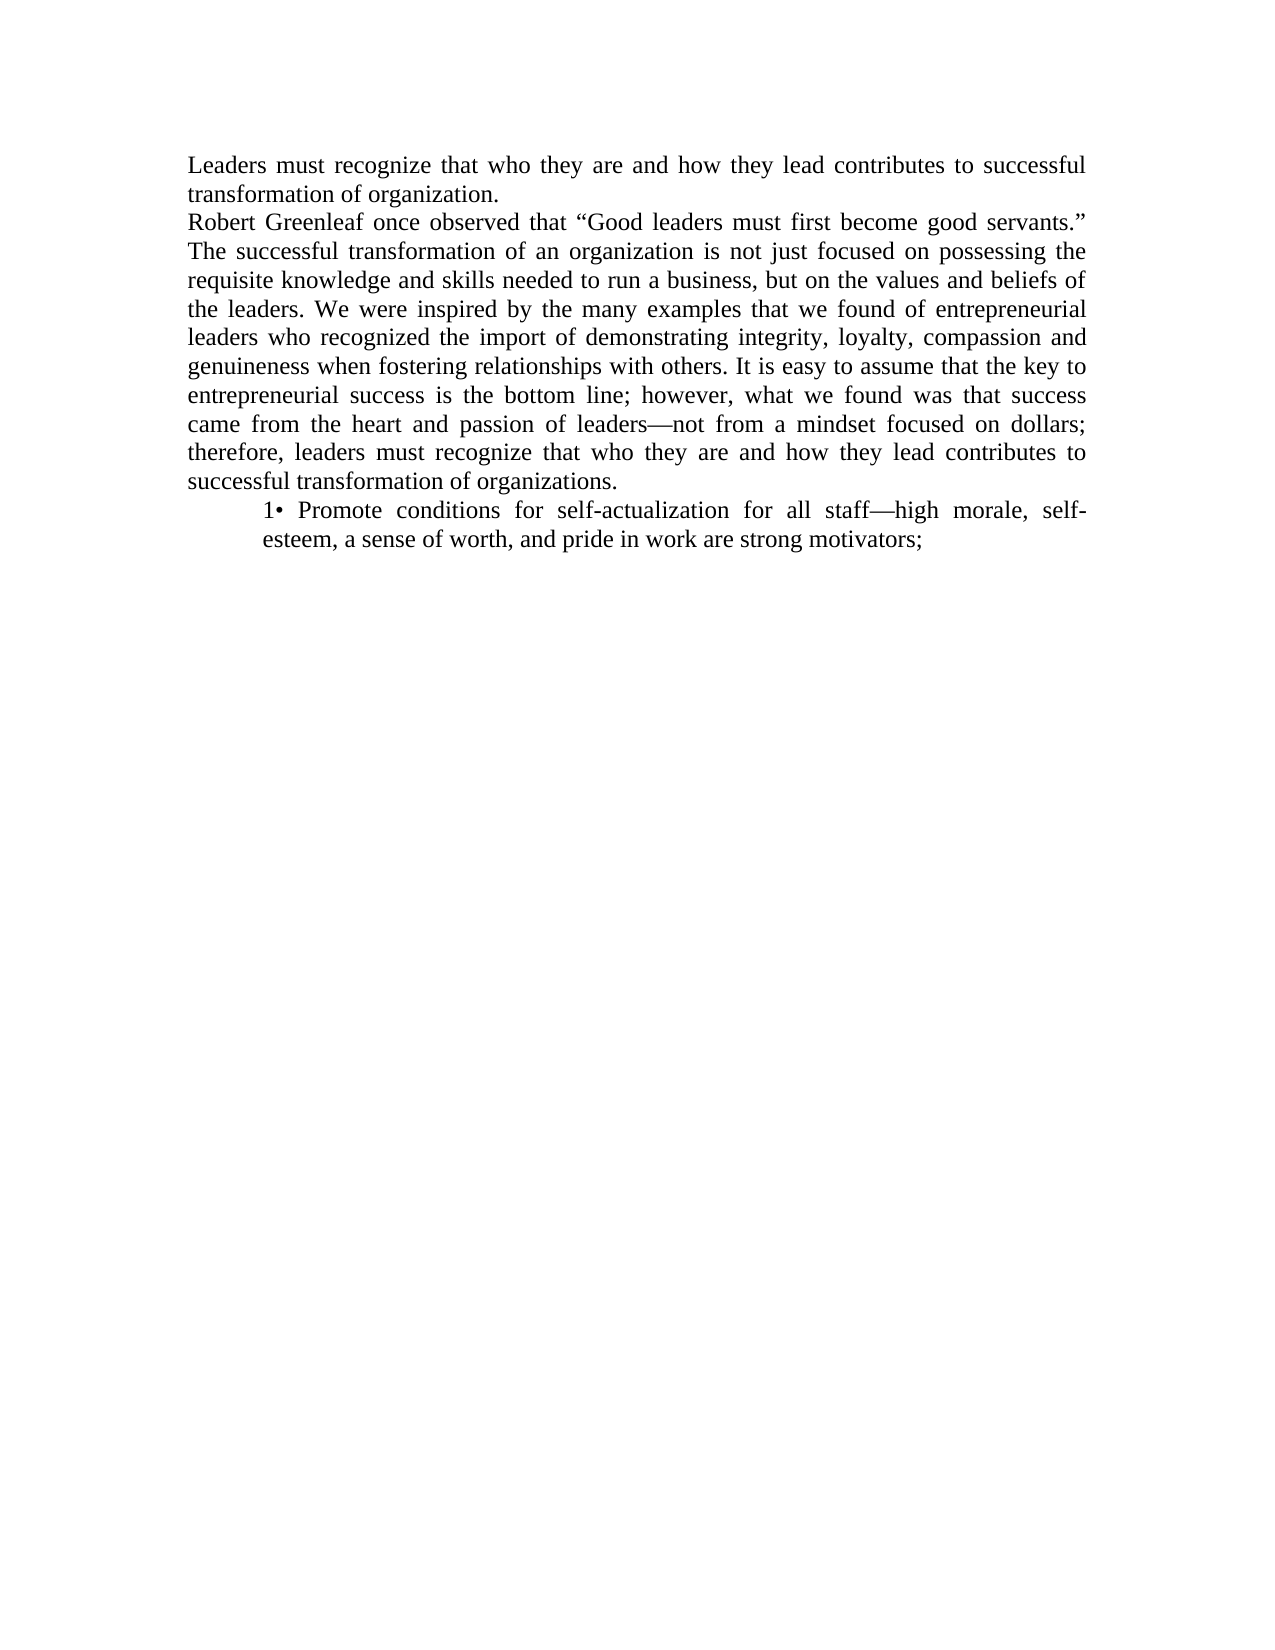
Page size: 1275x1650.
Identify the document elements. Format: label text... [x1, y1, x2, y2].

list • Promote conditions for self-actualization for all staff—high morale, self- esteem, a sense of worth, and pride in work are strong motivators; [262, 495, 1087, 552]
text Leaders must recognize that who they are and how they lead contributes to successful transformation of organization. [187, 150, 1087, 207]
text Robert Greenleaf once observed that “Good leaders must first become good servants.” The successful transformation of an organization is not just focused on possessing the requisite knowledge and skills needed to run a business, but on the values and beliefs of the leaders. We were inspired by the many examples that we found of entrepreneurial leaders who recognized the import of demonstrating integrity, loyalty, compassion and genuineness when fostering relationships with others. It is easy to assume that the key to entrepreneurial success is the bottom line; however, what we found was that success came from the heart and passion of leaders—not from a mindset focused on dollars; therefore, leaders must recognize that who they are and how they lead contributes to successful transformation of organizations. [187, 207, 1087, 495]
